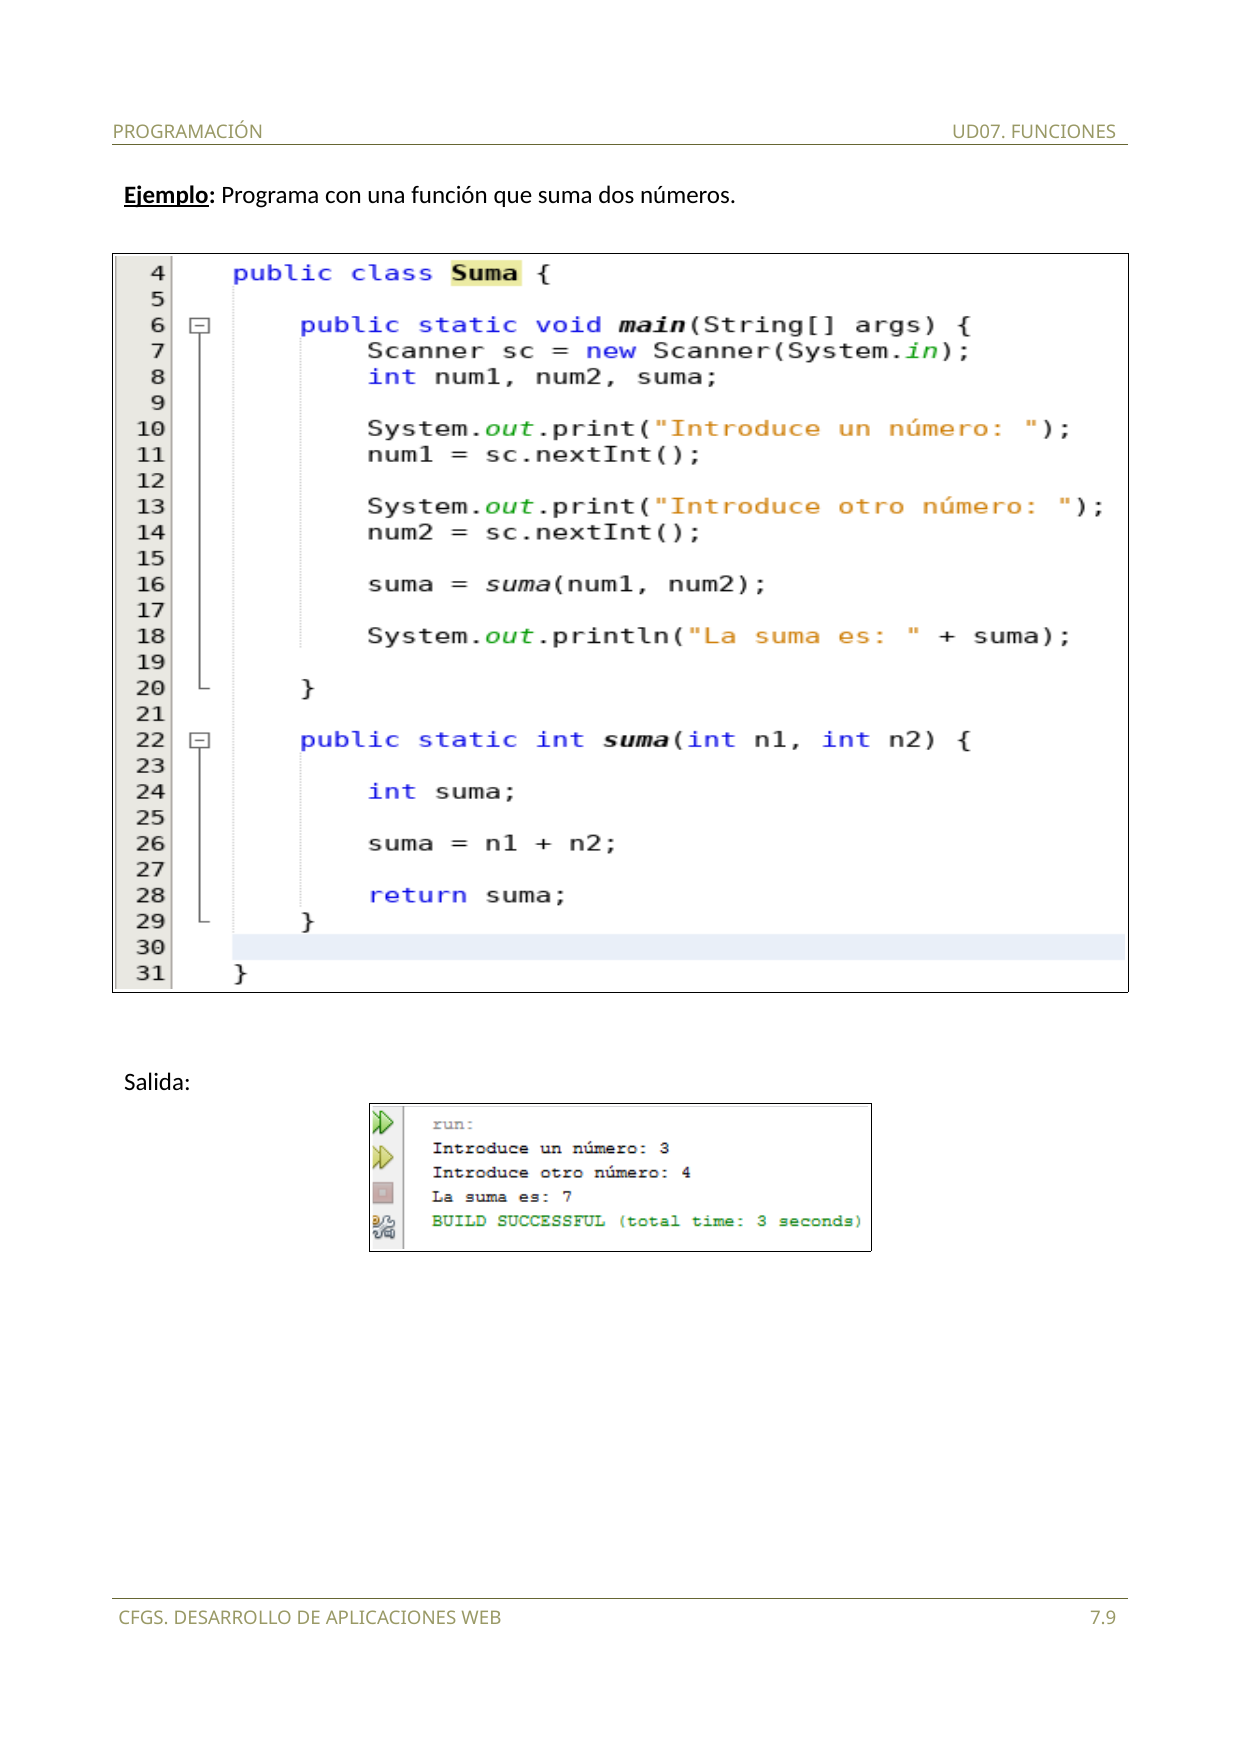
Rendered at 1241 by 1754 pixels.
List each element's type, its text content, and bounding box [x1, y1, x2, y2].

text Salida: [112, 1066, 1128, 1097]
text Ejemplo: Programa con una función que suma dos números. [112, 179, 1128, 210]
picture [372, 1106, 868, 1249]
picture [115, 256, 1125, 989]
